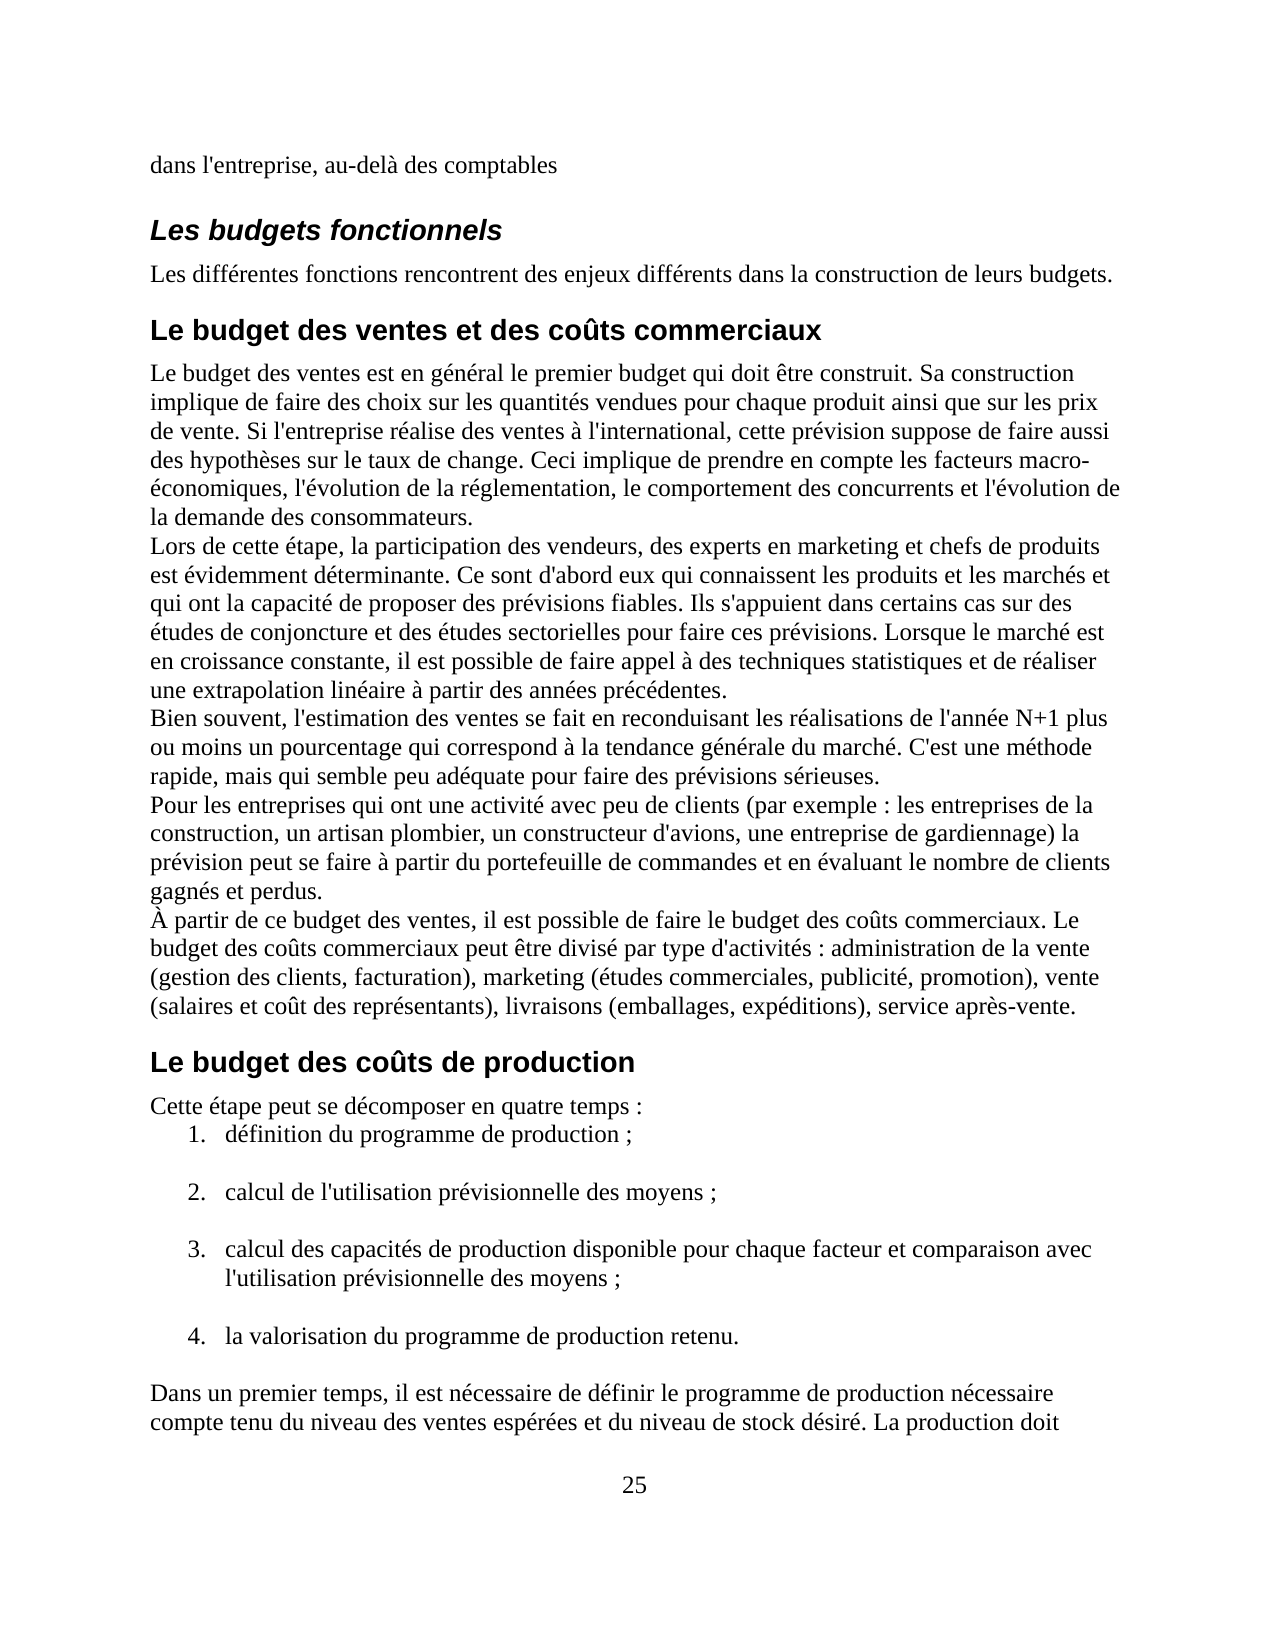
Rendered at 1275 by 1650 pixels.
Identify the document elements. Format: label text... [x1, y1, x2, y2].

subtitle Le budget des ventes et des coûts commerciaux [150, 312, 1125, 346]
list calcul de l'utilisation prévisionnelle des moyens ; [187, 1177, 1125, 1234]
text Les différentes fonctions rencontrent des enjeux différents dans la construction de leurs budgets. [150, 259, 1125, 287]
text Dans un premier temps, il est nécessaire de définir le programme de production nécessaire compte tenu du niveau des ventes espérées et du niveau de stock désiré. La production doit [150, 1378, 1125, 1436]
text Cette étape peut se décomposer en quatre temps : [150, 1091, 1125, 1119]
list définition du programme de production ; [187, 1119, 1125, 1177]
subtitle Le budget des coûts de production [150, 1045, 1125, 1078]
text Le budget des ventes est en général le premier budget qui doit être construit. Sa construction implique de faire des choix sur les quantités vendues pour chaque produit ainsi que sur les prix de vente. Si l'entreprise réalise des ventes à l'international, cette prévision suppose de faire aussi des hypothèses sur le taux de change. Ceci implique de prendre en compte les facteurs macro-économiques, l'évolution de la réglementation, le comportement des concurrents et l'évolution de la demande des consommateurs. Lors de cette étape, la participation des vendeurs, des experts en marketing et chefs de produits est évidemment déterminante. Ce sont d'abord eux qui connaissent les produits et les marchés et qui ont la capacité de proposer des prévisions fiables. Ils s'appuient dans certains cas sur des études de conjoncture et des études sectorielles pour faire ces prévisions. Lorsque le marché est en croissance constante, il est possible de faire appel à des techniques statistiques et de réaliser une extrapolation linéaire à partir des années précédentes. Bien souvent, l'estimation des ventes se fait en reconduisant les réalisations de l'année N+1 plus ou moins un pourcentage qui correspond à la tendance générale du marché. C'est une méthode rapide, mais qui semble peu adéquate pour faire des prévisions sérieuses. Pour les entreprises qui ont une activité avec peu de clients (par exemple : les entreprises de la construction, un artisan plombier, un constructeur d'avions, une entreprise de gardiennage) la prévision peut se faire à partir du portefeuille de commandes et en évaluant le nombre de clients gagnés et perdus. À partir de ce budget des ventes, il est possible de faire le budget des coûts commerciaux. Le budget des coûts commerciaux peut être divisé par type d'activités : administration de la vente (gestion des clients, facturation), marketing (études commerciales, publicité, promotion), vente (salaires et coût des représentants), livraisons (emballages, expéditions), service après-vente. [150, 358, 1125, 1020]
list calcul des capacités de production disponible pour chaque facteur et comparaison avec l'utilisation prévisionnelle des moyens ; [187, 1234, 1125, 1321]
text dans l'entreprise, au-delà des comptables [150, 150, 1125, 179]
subtitle Les budgets fonctionnels [150, 213, 1125, 246]
list la valorisation du programme de production retenu. [187, 1321, 1125, 1378]
